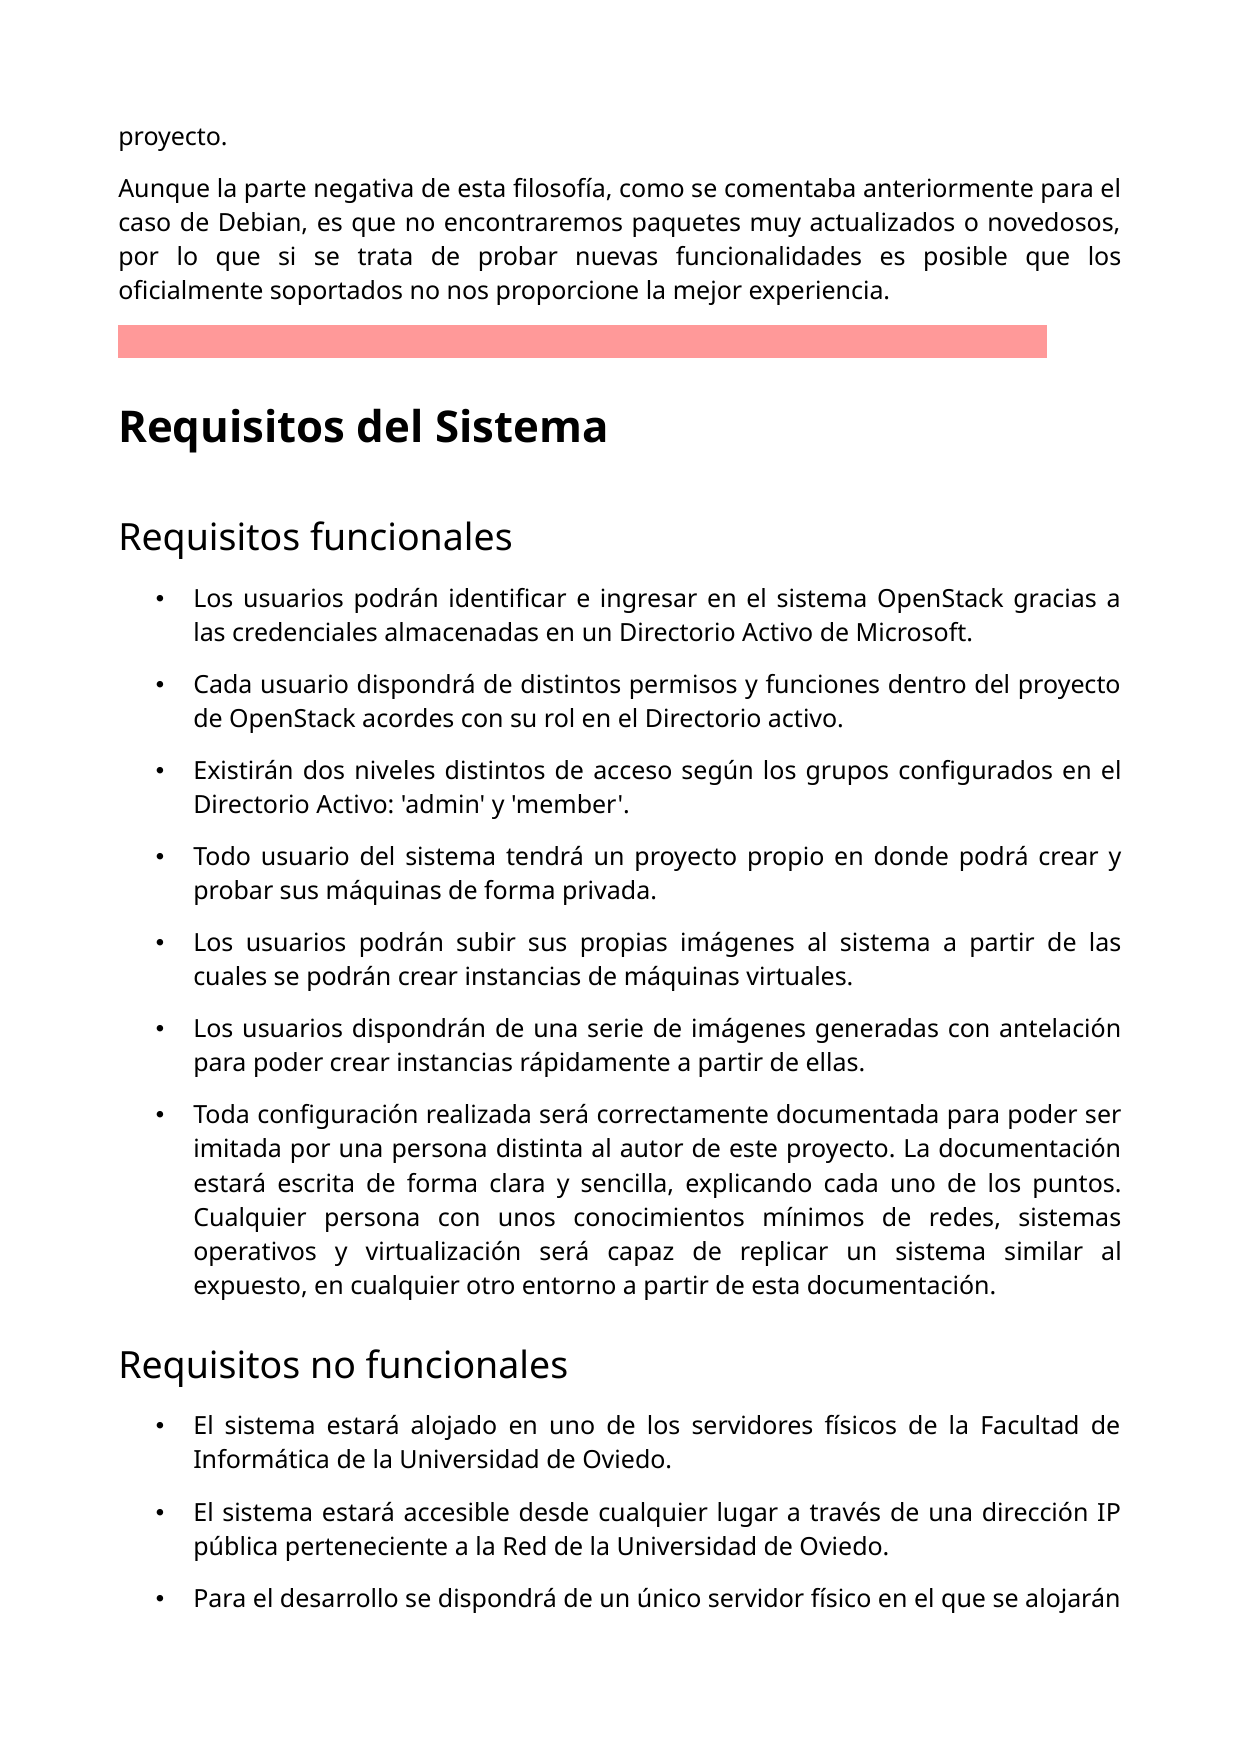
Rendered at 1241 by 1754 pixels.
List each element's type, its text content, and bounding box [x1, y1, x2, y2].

subtitle Requisitos funcionales [118, 511, 1122, 562]
text proyecto. [118, 118, 1122, 152]
list Para el desarrollo se dispondrá de un único servidor físico en el que se alojarán [156, 1580, 1122, 1614]
subtitle Requisitos del Sistema [118, 396, 1122, 456]
list Todo usuario del sistema tendrá un proyecto propio en donde podrá crear y probar sus máquinas de forma privada. [156, 839, 1122, 907]
list El sistema estará accesible desde cualquier lugar a través de una dirección IP pública perteneciente a la Red de la Universidad de Oviedo. [156, 1494, 1122, 1562]
list Toda configuración realizada será correctamente documentada para poder ser imitada por una persona distinta al autor de este proyecto. La documentación estará escrita de forma clara y sencilla, explicando cada uno de los puntos. Cualquier persona con unos conocimientos mínimos de redes, sistemas operativos y virtualización será capaz de replicar un sistema similar al expuesto, en cualquier otro entorno a partir de esta documentación. [156, 1097, 1122, 1301]
list Los usuarios dispondrán de una serie de imágenes generadas con antelación para poder crear instancias rápidamente a partir de ellas. [156, 1011, 1122, 1079]
list Los usuarios podrán identificar e ingresar en el sistema OpenStack gracias a las credenciales almacenadas en un Directorio Activo de Microsoft. [156, 580, 1122, 648]
list Existirán dos niveles distintos de acceso según los grupos configurados en el Directorio Activo: 'admin' y 'member'. [156, 752, 1122, 821]
subtitle Requisitos no funcionales [118, 1338, 1122, 1389]
list El sistema estará alojado en uno de los servidores físicos de la Facultad de Informática de la Universidad de Oviedo. [156, 1408, 1122, 1476]
text Aunque la parte negativa de esta filosofía, como se comentaba anteriormente para el caso de Debian, es que no encontraremos paquetes muy actualizados o novedosos, por lo que si se trata de probar nuevas funcionalidades es posible que los oficialmente soportados no nos proporcione la mejor experiencia. [118, 170, 1122, 306]
list Los usuarios podrán subir sus propias imágenes al sistema a partir de las cuales se podrán crear instancias de máquinas virtuales. [156, 925, 1122, 993]
list Cada usuario dispondrá de distintos permisos y funciones dentro del proyecto de OpenStack acordes con su rol en el Directorio activo. [156, 666, 1122, 734]
